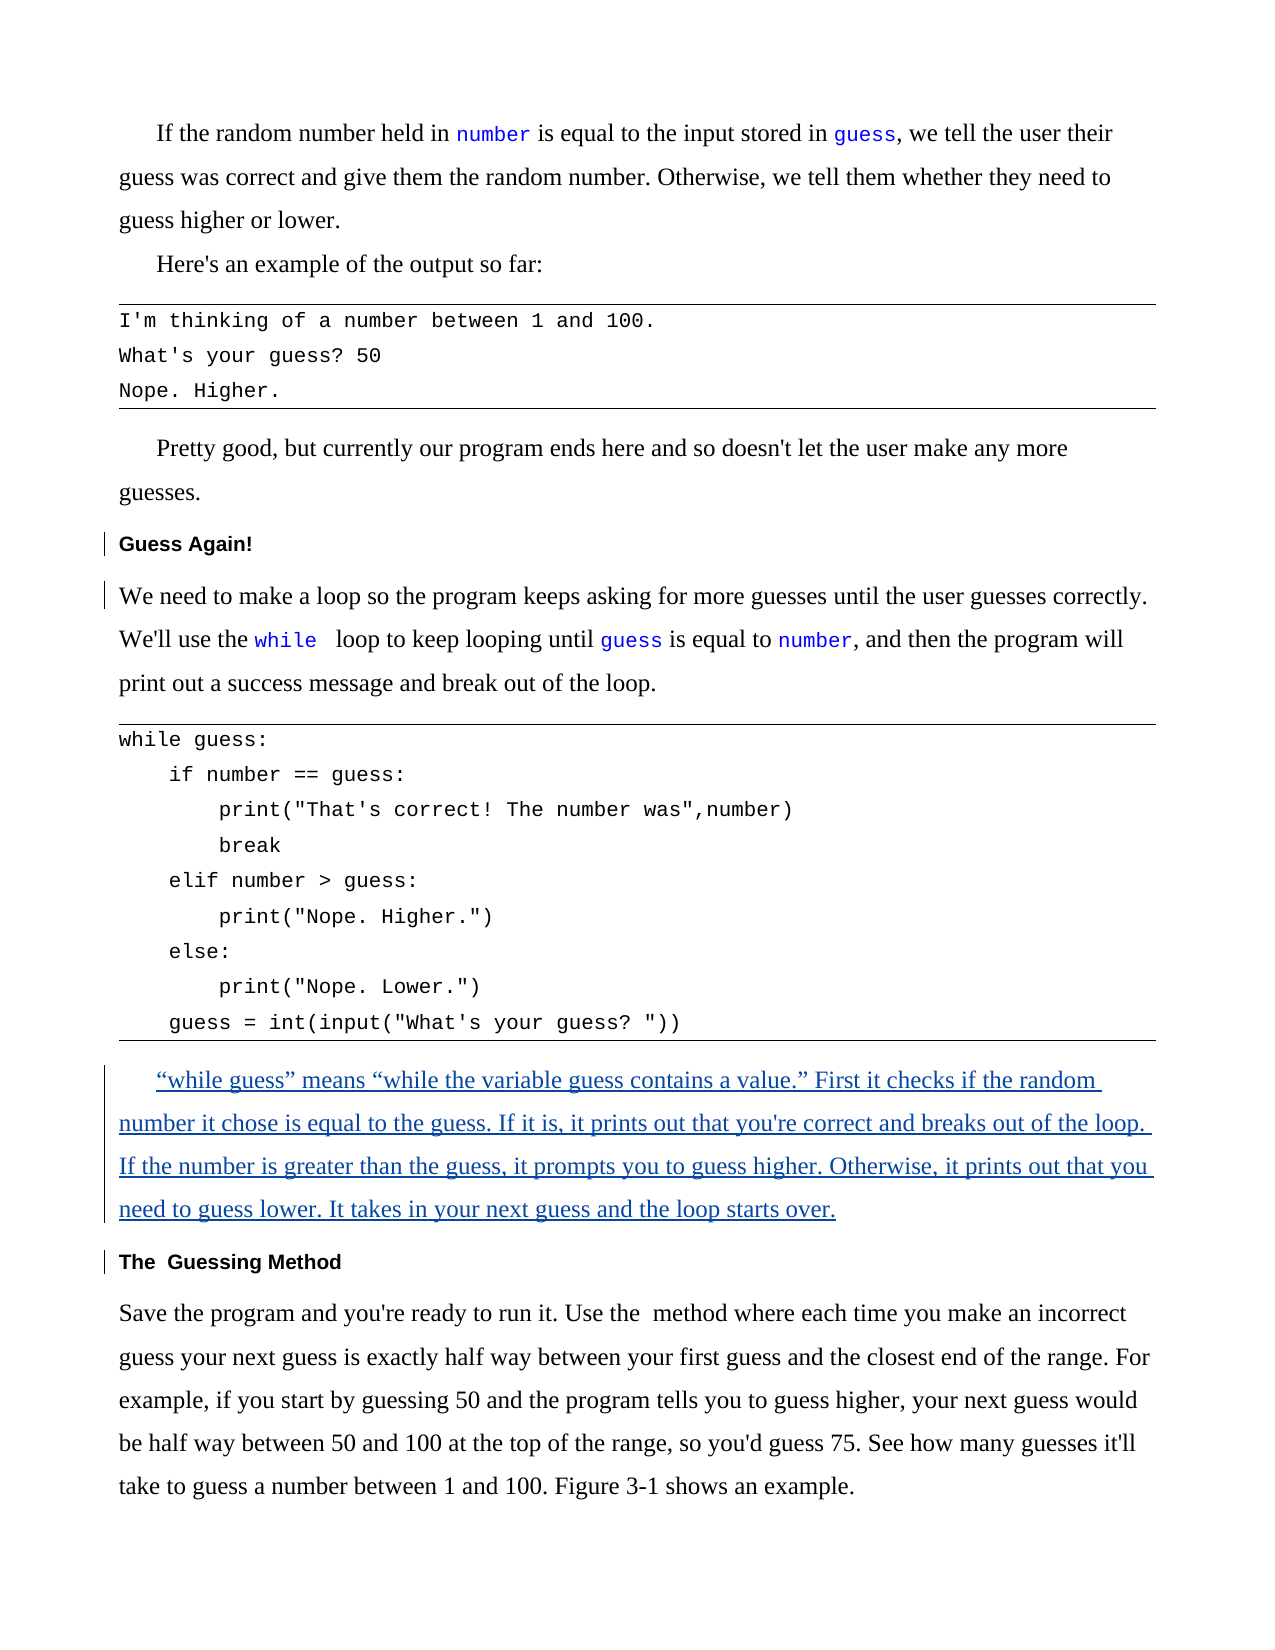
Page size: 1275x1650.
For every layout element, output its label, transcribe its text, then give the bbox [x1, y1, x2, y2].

text If the random number held in number is equal to the input stored in guess, we tell the user their guess was correct and give them the random number. Otherwise, we tell them whether they need to guess higher or lower. [118, 118, 1156, 234]
text Save the program and you're ready to run it. Use the method where each time you make an incorrect guess your next guess is exactly half way between your first guess and the closest end of the range. For example, if you start by guessing 50 and the program tells you to guess higher, your next guess would be half way between 50 and 100 at the top of the range, so you'd guess 75. See how many guesses it'll take to guess a number between 1 and 100. Figure 3-1 shows an example. [118, 1298, 1156, 1500]
text I'm thinking of a number between 1 and 100. [118, 305, 1156, 333]
text Here's an example of the output so far: [118, 249, 1156, 277]
text while guess: [118, 725, 1156, 752]
text print("Nope. Higher.") [118, 906, 1156, 929]
text “while guess” means “while the variable guess contains a value.” First it checks if the random number it chose is equal to the guess. If it is, it prints out that you're correct and breaks out of the loop. If the number is greater than the guess, it prompts you to guess higher. Otherwise, it prints out that you need to guess lower. It takes in your next guess and the loop starts over. [118, 1065, 1156, 1223]
text if number == guess: [118, 764, 1156, 788]
text print("Nope. Lower.") [118, 977, 1156, 1000]
text What's your guess? 50 [118, 345, 1156, 369]
text break [118, 835, 1156, 858]
text We need to make a loop so the program keeps asking for more guesses until the user guesses correctly. We'll use the while loop to keep looping until guess is equal to number, and then the program will print out a success message and break out of the loop. [118, 581, 1156, 697]
text else: [118, 941, 1156, 965]
text The Guessing Method [118, 1250, 1156, 1274]
text print("That's correct! The number was",number) [118, 799, 1156, 823]
text guess = int(input("What's your guess? ")) [118, 1012, 1156, 1041]
text Guess Again! [118, 532, 1156, 556]
text Pretty good, but currently our program ends here and so doesn't let the user make any more guesses. [118, 433, 1156, 505]
text elif number > guess: [118, 870, 1156, 894]
text Nope. Higher. [118, 380, 1156, 409]
